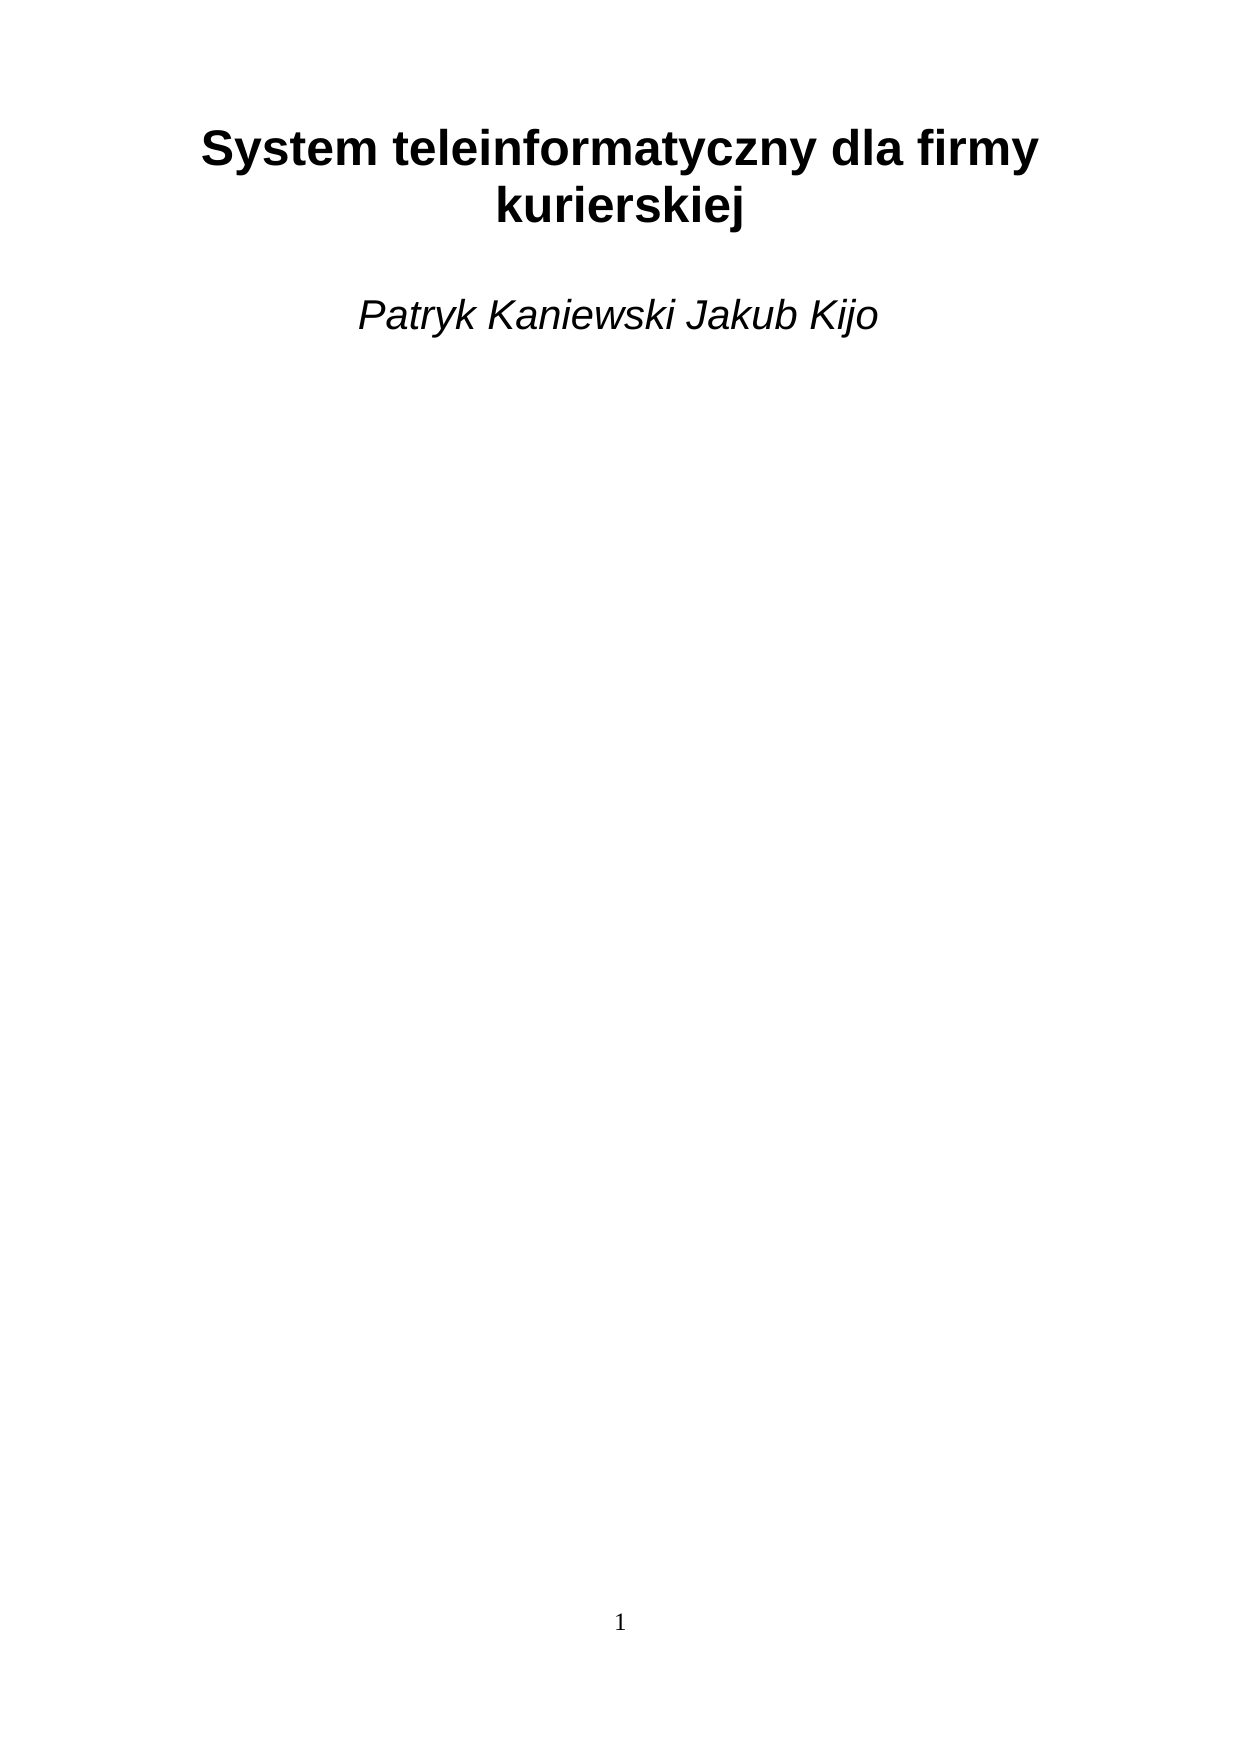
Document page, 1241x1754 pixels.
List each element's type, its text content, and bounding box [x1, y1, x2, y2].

subtitle Patryk Kaniewski Jakub Kijo [118, 291, 1122, 338]
title System teleinformatyczny dla firmy kurierskiej [118, 118, 1122, 233]
